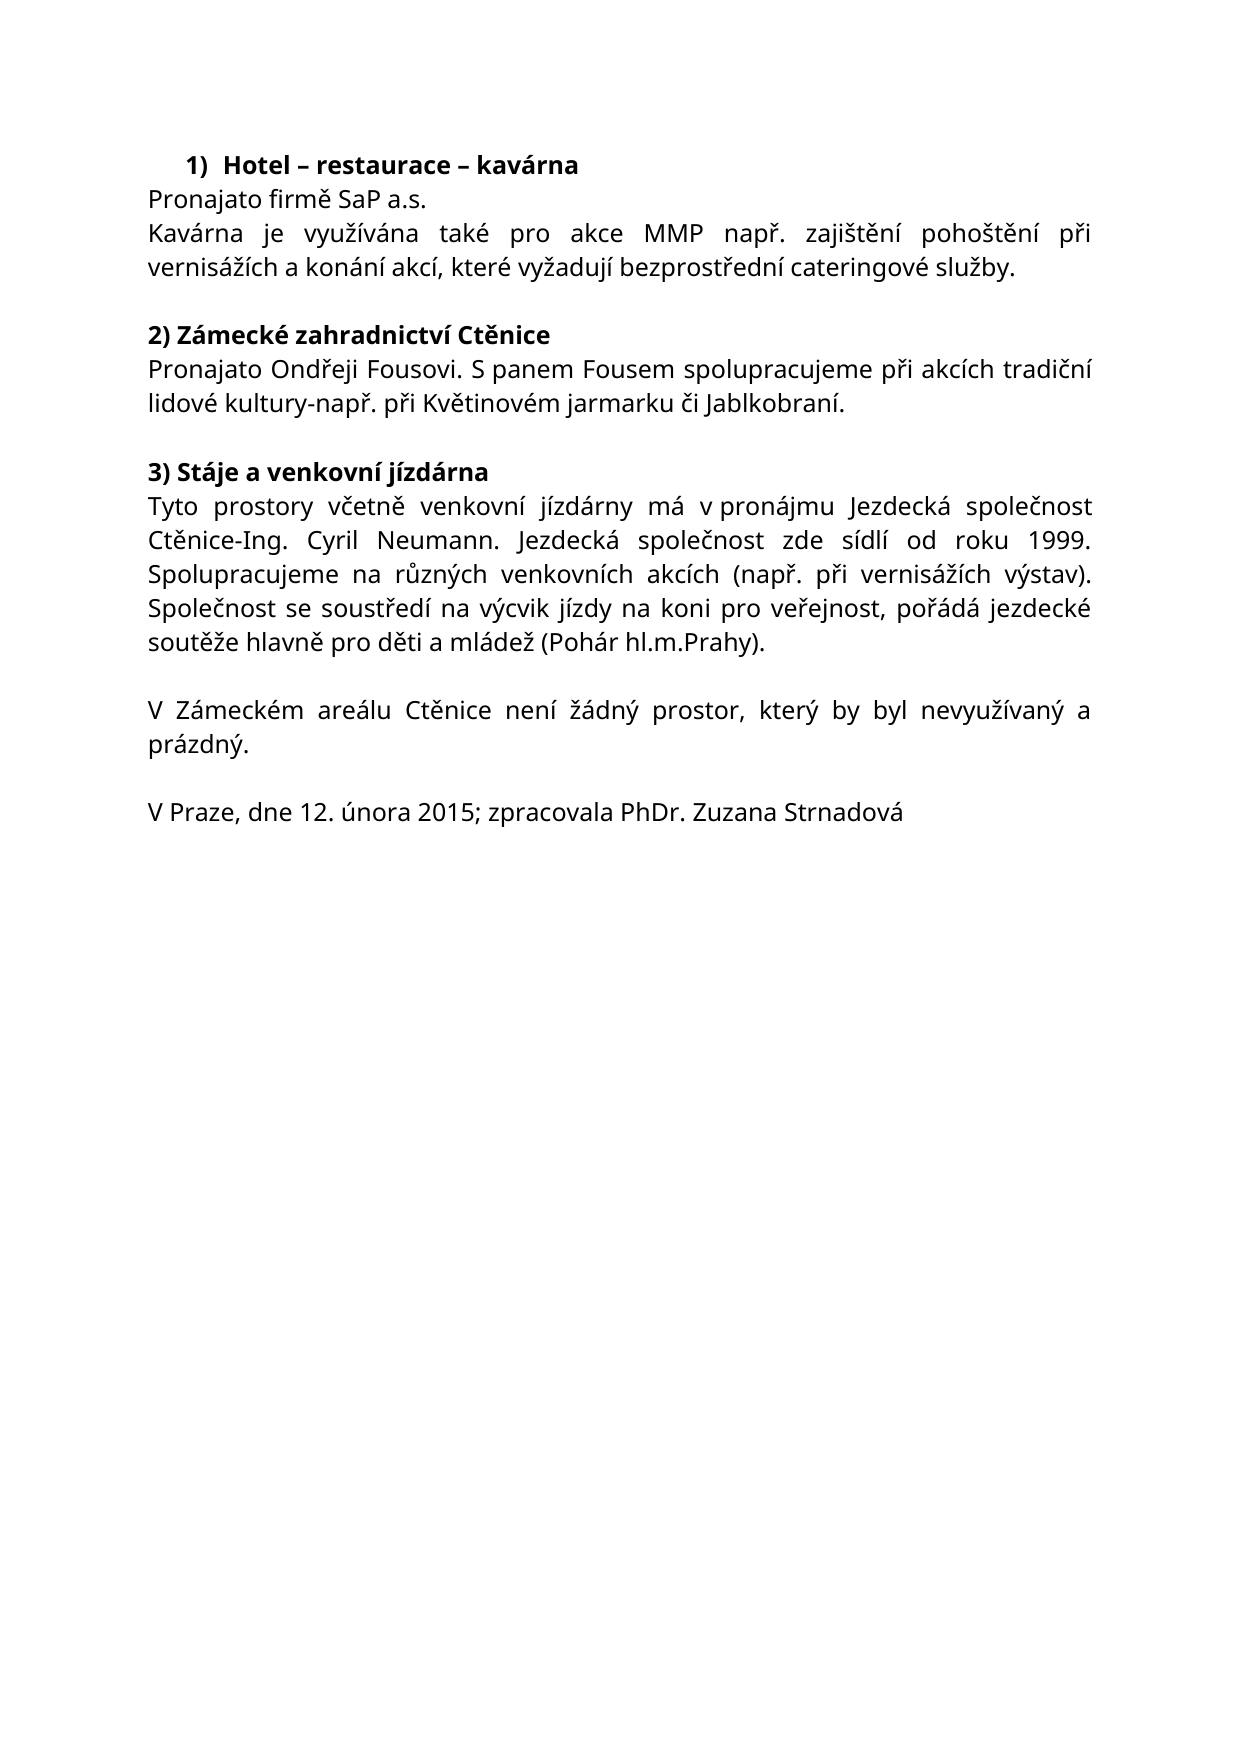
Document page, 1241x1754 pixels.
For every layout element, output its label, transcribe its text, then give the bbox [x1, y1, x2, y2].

text Pronajato firmě SaP a.s. [148, 182, 1093, 216]
list Hotel – restaurace – kavárna [185, 148, 1093, 182]
text V Zámeckém areálu Ctěnice není žádný prostor, který by byl nevyužívaný a prázdný. [148, 693, 1093, 761]
text Tyto prostory včetně venkovní jízdárny má v pronájmu Jezdecká společnost Ctěnice-Ing. Cyril Neumann. Jezdecká společnost zde sídlí od roku 1999. Spolupracujeme na různých venkovních akcích (např. při vernisážích výstav). Společnost se soustředí na výcvik jízdy na koni pro veřejnost, pořádá jezdecké soutěže hlavně pro děti a mládež (Pohár hl.m.Prahy). [148, 488, 1093, 658]
text Kavárna je využívána také pro akce MMP např. zajištění pohoštění při vernisážích a konání akcí, které vyžadují bezprostřední cateringové služby. [148, 216, 1093, 284]
text V Praze, dne 12. února 2015; zpracovala PhDr. Zuzana Strnadová [148, 795, 1093, 829]
text 3) Stáje a venkovní jízdárna [148, 454, 1093, 488]
text Pronajato Ondřeji Fousovi. S panem Fousem spolupracujeme při akcích tradiční lidové kultury-např. při Květinovém jarmarku či Jablkobraní. [148, 352, 1093, 420]
text 2) Zámecké zahradnictví Ctěnice [148, 318, 1093, 352]
